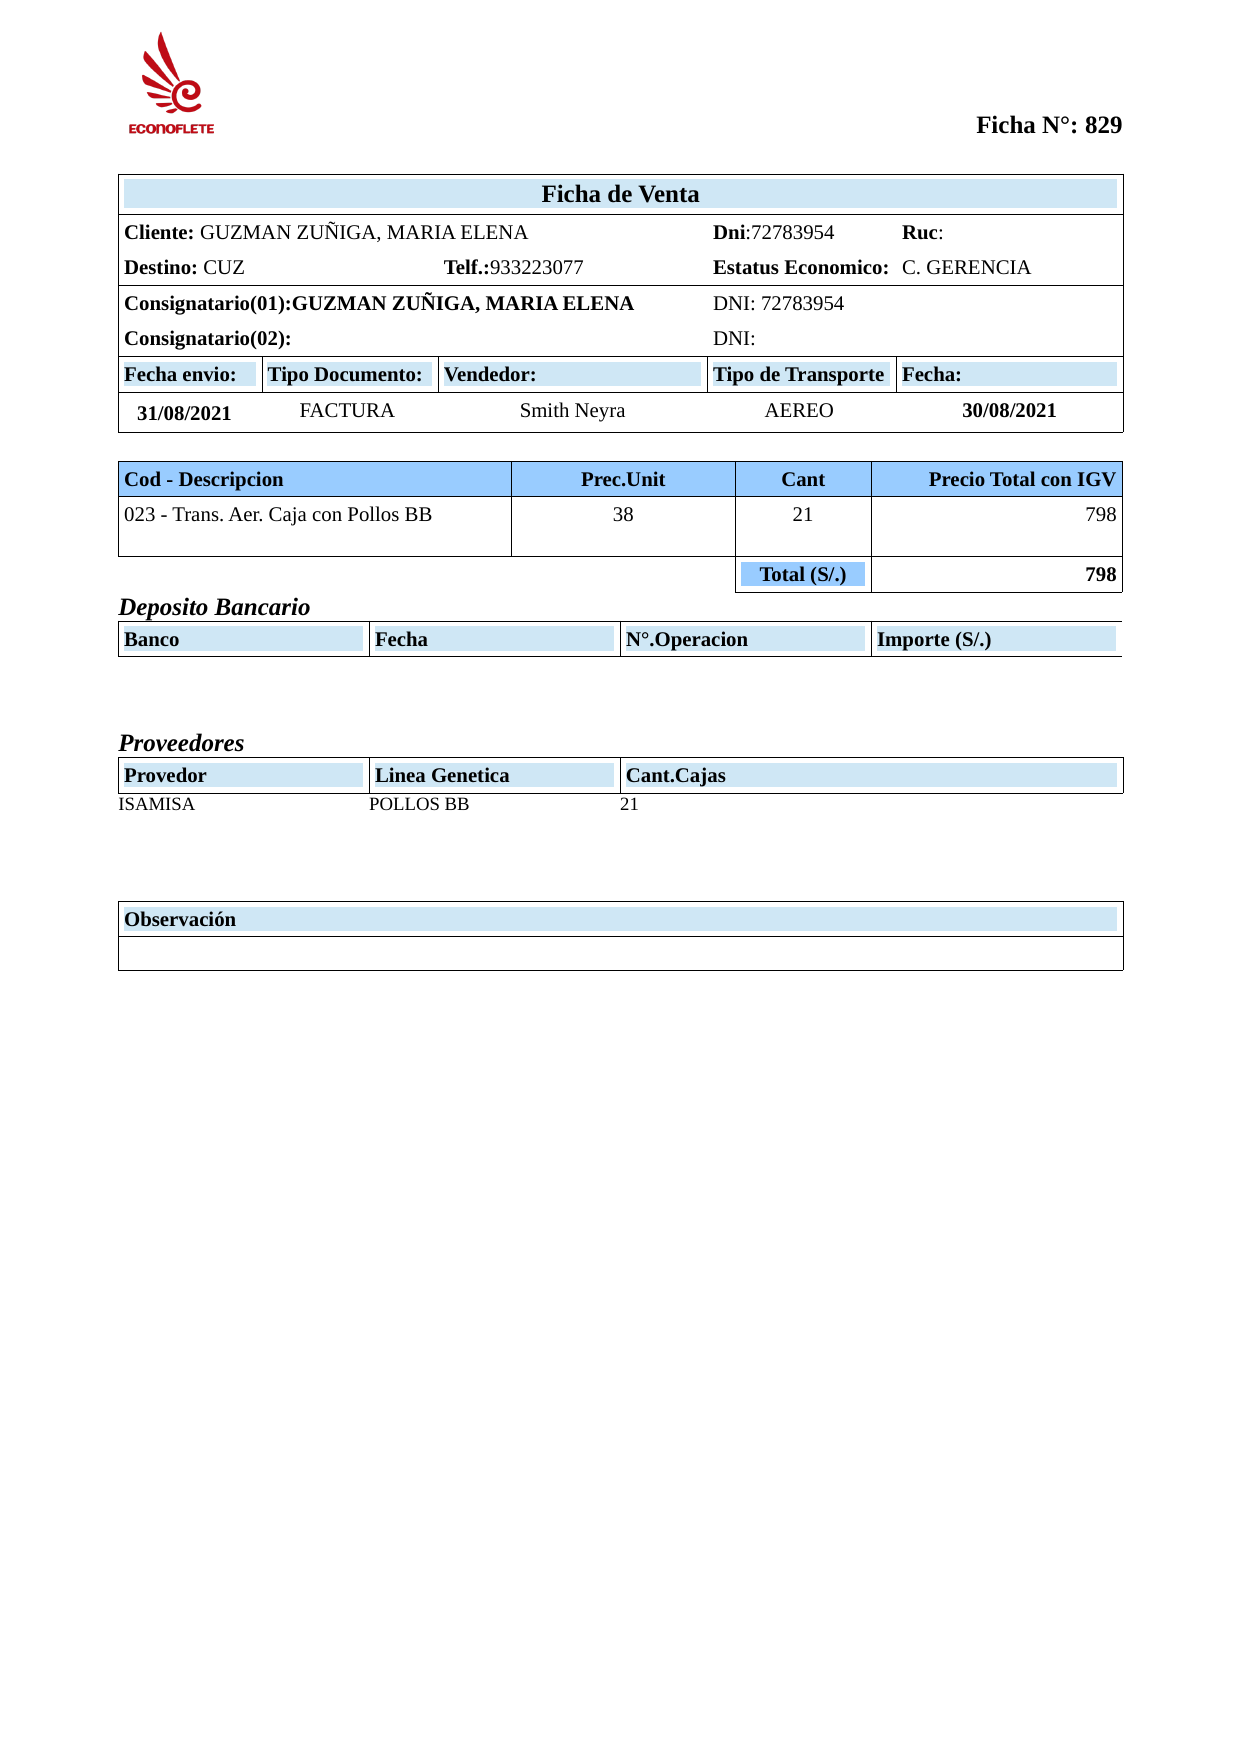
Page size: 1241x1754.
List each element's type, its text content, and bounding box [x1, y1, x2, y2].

table_header Importe (S/.) [872, 622, 1122, 656]
table_cell [620, 705, 871, 728]
table_cell C. GERENCIA [896, 249, 1123, 285]
table_header Provedor [119, 758, 369, 793]
table_cell 798 [872, 557, 1122, 592]
table_cell Estatus Economico: [707, 249, 896, 285]
table_cell Fecha: [897, 357, 1123, 392]
table_header Observación [119, 902, 1123, 936]
table_cell [118, 815, 369, 836]
table_cell [119, 937, 1123, 969]
table_cell ISAMISA [118, 794, 369, 814]
table_cell [871, 680, 1122, 704]
table_cell DNI: [707, 321, 1123, 356]
table_cell [620, 879, 1123, 901]
table_cell Fecha envio: [119, 357, 262, 392]
table_cell [369, 705, 620, 728]
table_cell [620, 815, 1123, 836]
table_cell FACTURA [262, 393, 438, 432]
table_cell [871, 705, 1122, 728]
table_cell [369, 680, 620, 704]
picture [118, 31, 225, 134]
table_header Prec.Unit [512, 462, 735, 496]
table_cell POLLOS BB [369, 794, 620, 814]
table_cell [118, 836, 369, 858]
table_cell [369, 858, 620, 879]
table_cell [369, 657, 620, 680]
table_header Fecha [370, 622, 620, 656]
table_cell Smith Neyra [438, 393, 707, 432]
table_header Linea Genetica [370, 758, 620, 793]
table_cell Ruc: [896, 215, 1123, 249]
table_cell 21 [620, 794, 1123, 814]
table_header Cant.Cajas [621, 758, 1123, 793]
text Proveedores [118, 728, 1122, 757]
table_header N°.Operacion [621, 622, 871, 656]
table_header Banco [119, 622, 369, 656]
table_cell [620, 657, 871, 680]
table_cell AEREO [707, 393, 896, 432]
table_cell [118, 557, 511, 592]
table_cell Telf.:933223077 [438, 249, 707, 285]
text Deposito Bancario [118, 592, 1122, 621]
table_cell 798 [872, 497, 1122, 556]
table_cell Consignatario(02): [119, 321, 707, 356]
table_cell [118, 657, 369, 680]
table_cell [511, 557, 735, 592]
table_cell Dni:72783954 [707, 215, 896, 249]
table_cell Destino: CUZ [119, 249, 438, 285]
table_cell Total (S/.) [736, 557, 871, 592]
table_cell Tipo de Transporte [708, 357, 896, 392]
table_cell 38 [512, 497, 735, 556]
table_cell 21 [736, 497, 871, 556]
table_cell [118, 879, 369, 901]
table_cell [118, 858, 369, 879]
table_cell [369, 879, 620, 901]
table_cell Vendedor: [439, 357, 707, 392]
table_cell [118, 680, 369, 704]
table_cell [369, 836, 620, 858]
table_cell [871, 657, 1122, 680]
table_cell [620, 858, 1123, 879]
table_cell [620, 680, 871, 704]
table_cell [118, 705, 369, 728]
table_cell 023 - Trans. Aer. Caja con Pollos BB [119, 497, 511, 556]
table_cell 31/08/2021 [119, 393, 262, 432]
table_header Ficha de Venta [119, 175, 1123, 214]
table_header Cod - Descripcion [119, 462, 511, 496]
table_header Cant [736, 462, 871, 496]
table_cell [369, 815, 620, 836]
table_cell Consignatario(01):GUZMAN ZUÑIGA, MARIA ELENA [119, 286, 707, 321]
table_header Precio Total con IGV [872, 462, 1122, 496]
table_cell 30/08/2021 [896, 393, 1123, 432]
table_cell Cliente: GUZMAN ZUÑIGA, MARIA ELENA [119, 215, 707, 249]
table_cell Tipo Documento: [263, 357, 438, 392]
table_cell DNI: 72783954 [707, 286, 1123, 321]
table_cell [620, 836, 1123, 858]
